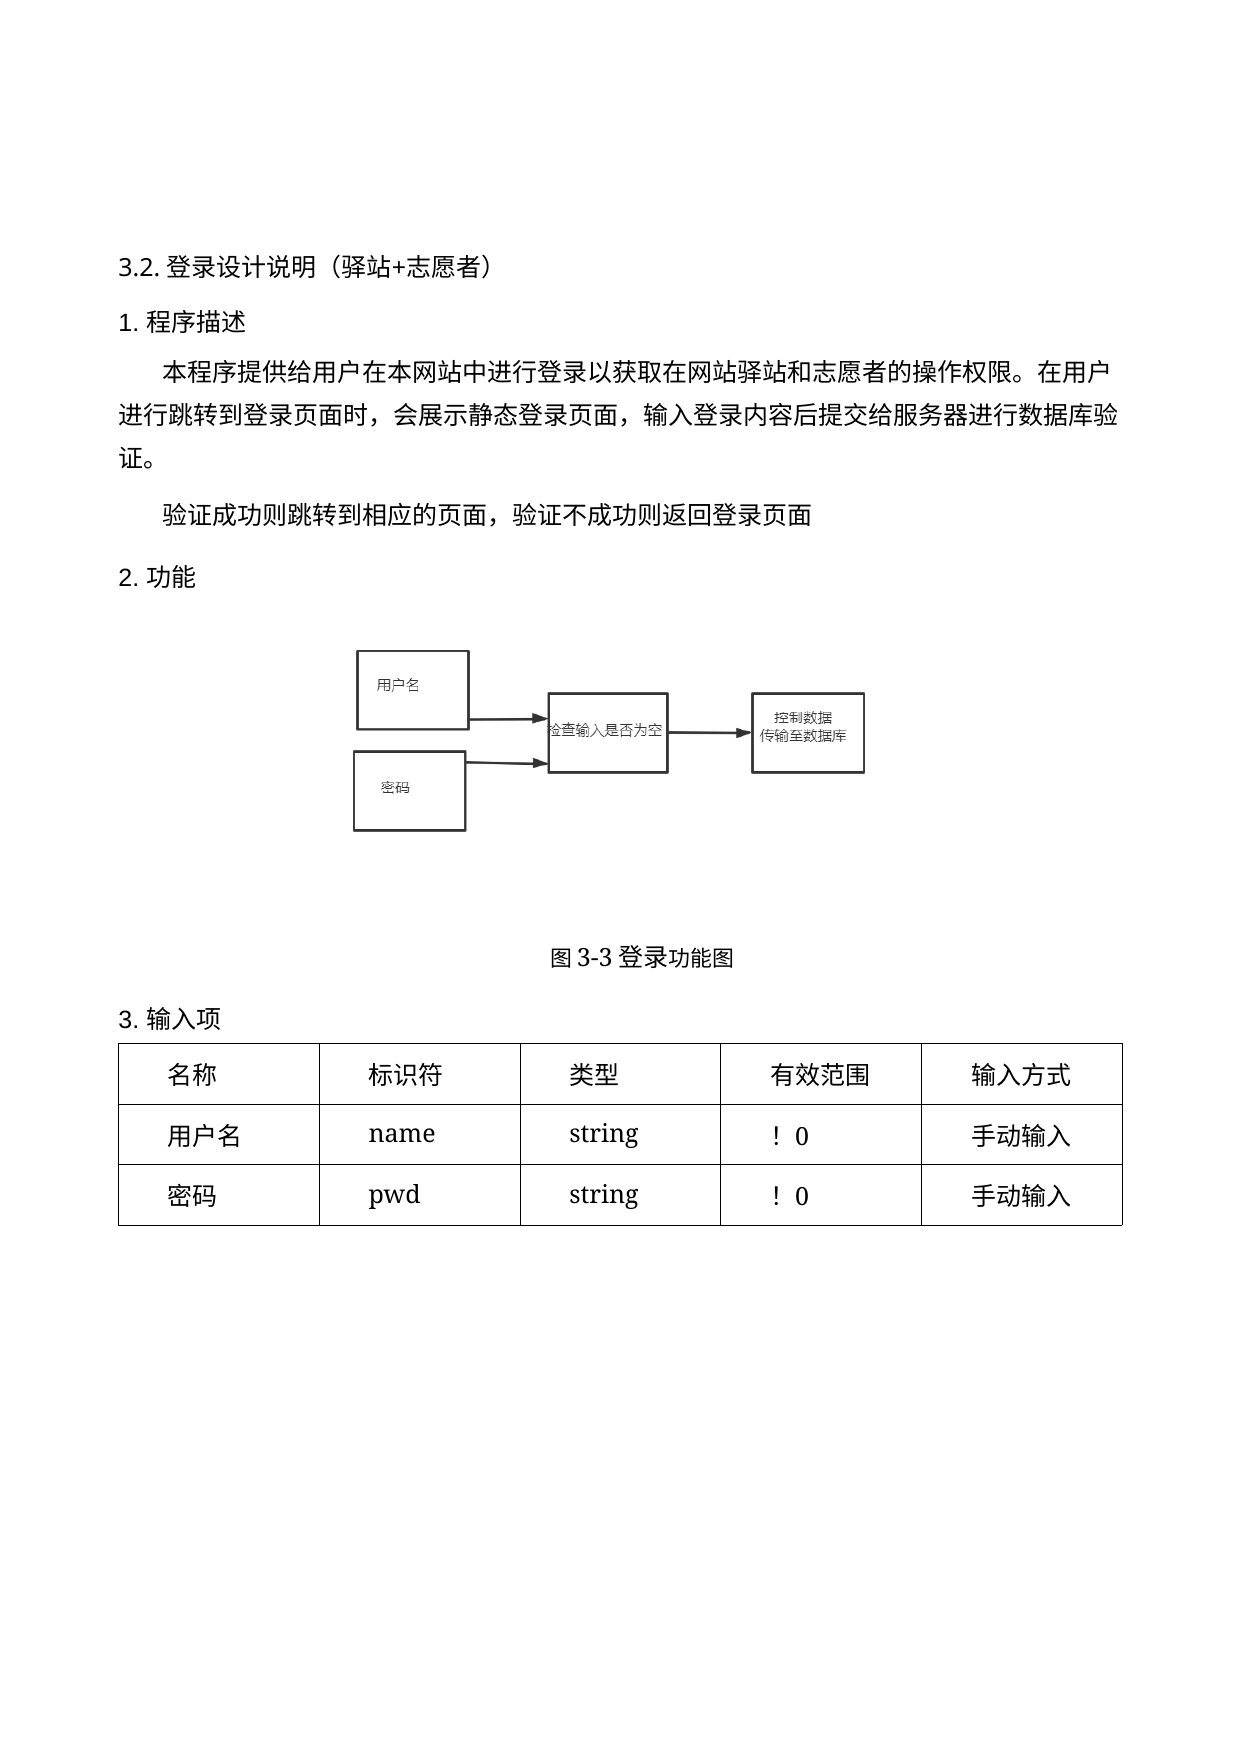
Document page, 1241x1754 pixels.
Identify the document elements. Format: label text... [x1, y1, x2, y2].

table_cell 手动输入 [922, 1105, 1122, 1164]
table_cell name [320, 1105, 520, 1164]
table_cell 用户名 [119, 1105, 319, 1164]
table_cell pwd [320, 1165, 520, 1225]
text 图3-3 登录功能图 [118, 938, 1122, 974]
table_cell ！0 [721, 1105, 921, 1164]
text 本程序提供给用户在本网站中进行登录以获取在网站驿站和志愿者的操作权限。在用户进行跳转到登录页面时，会展示静态登录页面，输入登录内容后提交给服务器进行数据库验证。 [118, 352, 1122, 475]
table_cell ！0 [721, 1165, 921, 1225]
table_cell string [521, 1105, 720, 1164]
subtitle 输入项 [118, 999, 1122, 1036]
subtitle 功能 [118, 557, 1122, 593]
subtitle 程序描述 [118, 302, 1122, 338]
table_header 有效范围 [721, 1044, 921, 1104]
table_cell 手动输入 [922, 1165, 1122, 1225]
table_header 名称 [119, 1044, 319, 1104]
subtitle 登录设计说明（驿站+志愿者） [118, 247, 1122, 283]
table_header 输入方式 [922, 1044, 1122, 1104]
table_header 类型 [521, 1044, 720, 1104]
text 验证成功则跳转到相应的页面，验证不成功则返回登录页面 [118, 495, 1122, 532]
table_header 标识符 [320, 1044, 520, 1104]
table_cell 密码 [119, 1165, 319, 1225]
table_cell string [521, 1165, 720, 1225]
